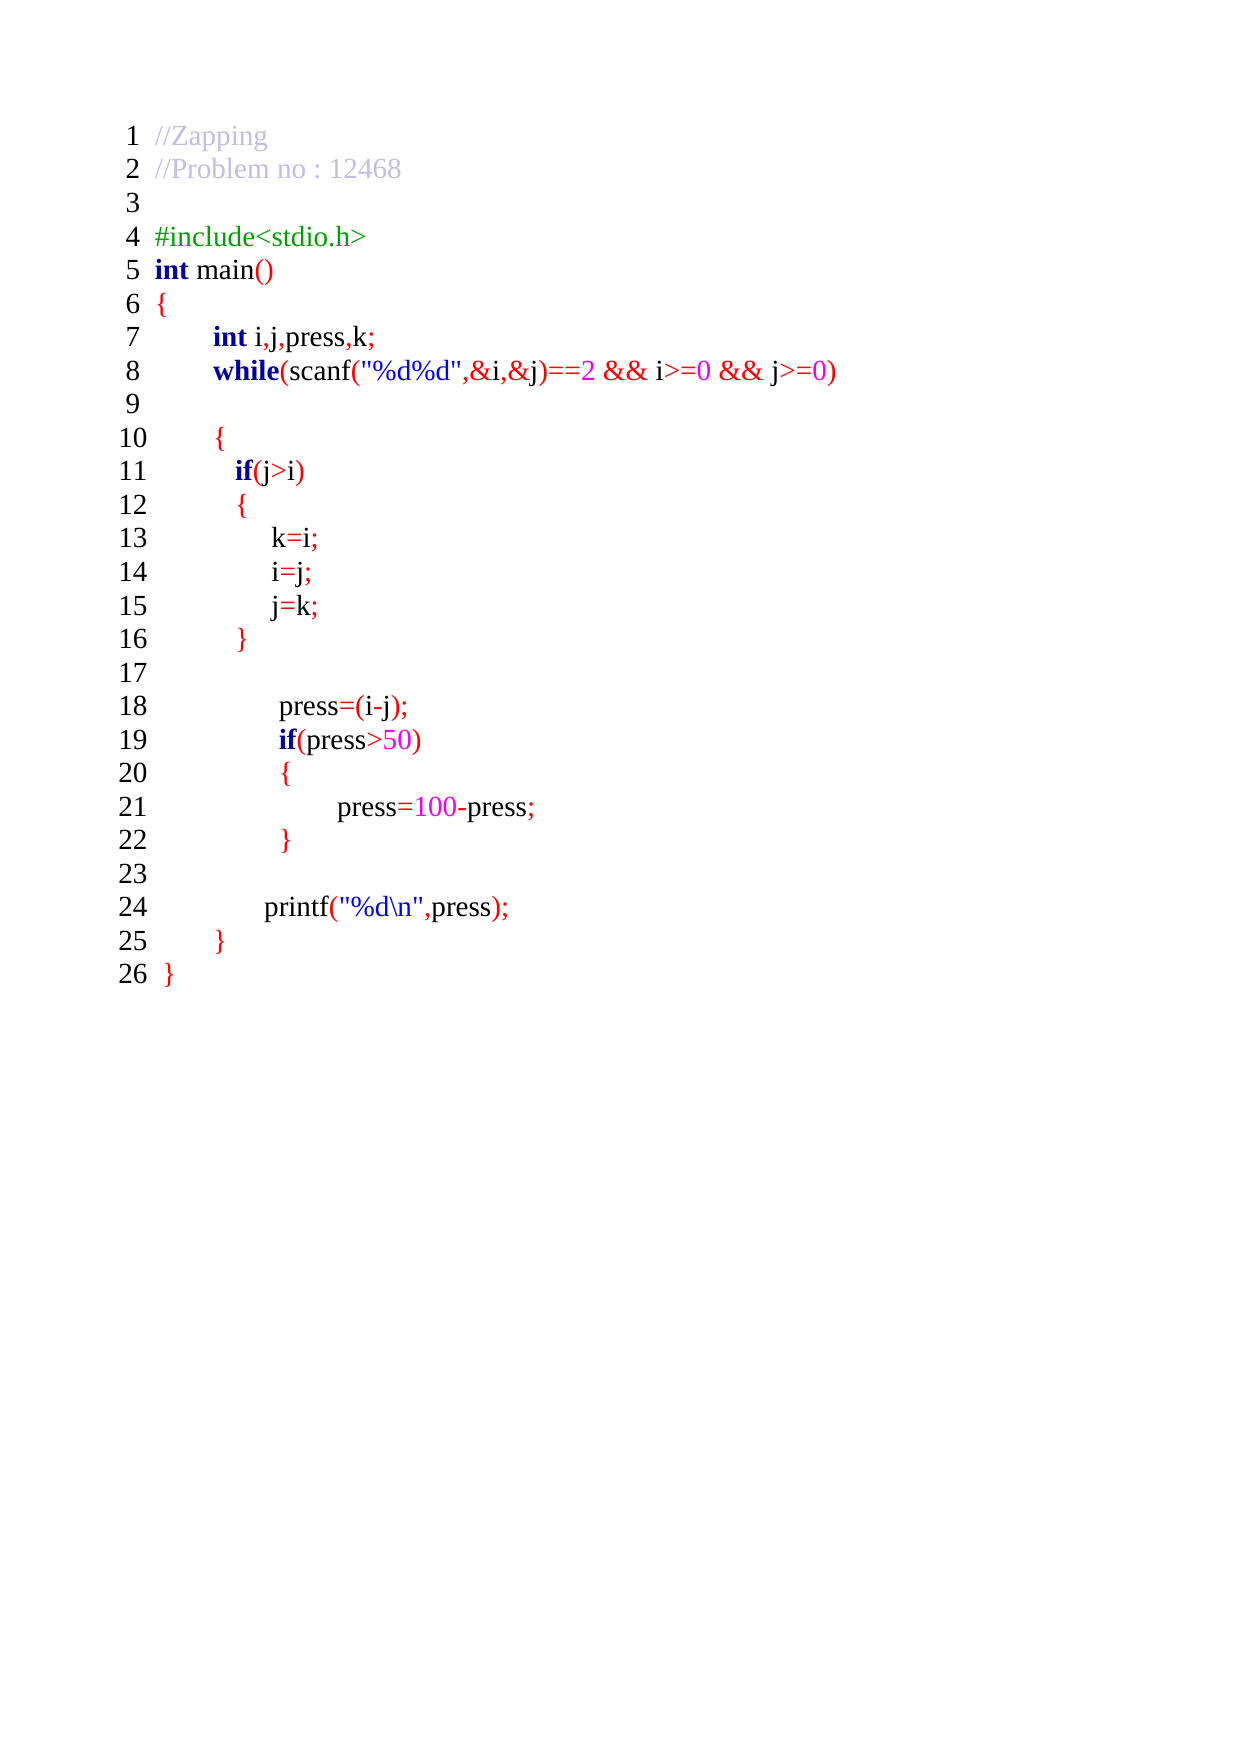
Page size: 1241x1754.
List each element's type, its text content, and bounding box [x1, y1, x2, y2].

subtitle 22 } [118, 822, 1122, 856]
subtitle 8 while(scanf("%d%d",&i,&j)==2 && i>=0 && j>=0) [500, 353, 530, 386]
subtitle 20 { [118, 755, 1122, 789]
subtitle 25 } [118, 923, 1122, 957]
subtitle 8 while(scanf("%d%d",&i,&j)==2 && i>=0 && j>=0) [118, 353, 289, 386]
subtitle 3 [118, 185, 1122, 219]
subtitle 15 j=k; [279, 588, 296, 621]
subtitle 26 } [118, 957, 1122, 990]
subtitle 13 k=i; [310, 521, 1122, 554]
subtitle 5 int main() [118, 252, 196, 286]
subtitle 14 i=j; [304, 554, 1122, 588]
subtitle 4 #include<stdio.h> [118, 219, 1122, 252]
subtitle 15 j=k; [118, 588, 271, 621]
subtitle 8 while(scanf("%d%d",&i,&j)==2 && i>=0 && j>=0) [663, 353, 771, 386]
subtitle 18 press=(i-j); [391, 688, 1122, 722]
subtitle 6 { [118, 286, 1122, 319]
subtitle 13 k=i; [286, 521, 302, 554]
subtitle 19 if(press>50) [366, 722, 1122, 755]
subtitle 1 //Zapping [118, 118, 1122, 152]
subtitle 18 press=(i-j); [338, 688, 365, 722]
subtitle 24 printf("%d\n",press); [118, 889, 1122, 923]
subtitle 8 while(scanf("%d%d",&i,&j)==2 && i>=0 && j>=0) [351, 353, 492, 386]
subtitle 14 i=j; [279, 554, 296, 588]
subtitle 14 i=j; [118, 554, 271, 588]
subtitle 2 //Problem no : 12468 [118, 152, 1122, 185]
subtitle 16 } [118, 621, 1122, 655]
subtitle 7 int i,j,press,k; [367, 319, 1122, 353]
subtitle 11 if(j>i) [118, 453, 1122, 487]
subtitle 18 press=(i-j); [373, 688, 383, 722]
subtitle 13 k=i; [118, 521, 271, 554]
subtitle 21 press=100-press; [118, 789, 337, 822]
subtitle 8 while(scanf("%d%d",&i,&j)==2 && i>=0 && j>=0) [538, 353, 655, 386]
subtitle 21 press=100-press; [527, 789, 1122, 822]
subtitle 8 while(scanf("%d%d",&i,&j)==2 && i>=0 && j>=0) [779, 353, 1122, 386]
subtitle 12 { [118, 487, 1122, 521]
subtitle 21 press=100-press; [397, 789, 467, 822]
subtitle 17 [118, 655, 1122, 688]
subtitle 15 j=k; [310, 588, 1122, 621]
subtitle 5 int main() [254, 252, 1122, 286]
subtitle 9 [118, 386, 1122, 420]
subtitle 19 if(press>50) [118, 722, 306, 755]
subtitle 18 press=(i-j); [118, 688, 279, 722]
subtitle 10 { [118, 420, 1122, 453]
subtitle 7 int i,j,press,k; [118, 319, 254, 353]
subtitle 23 [118, 856, 1122, 889]
